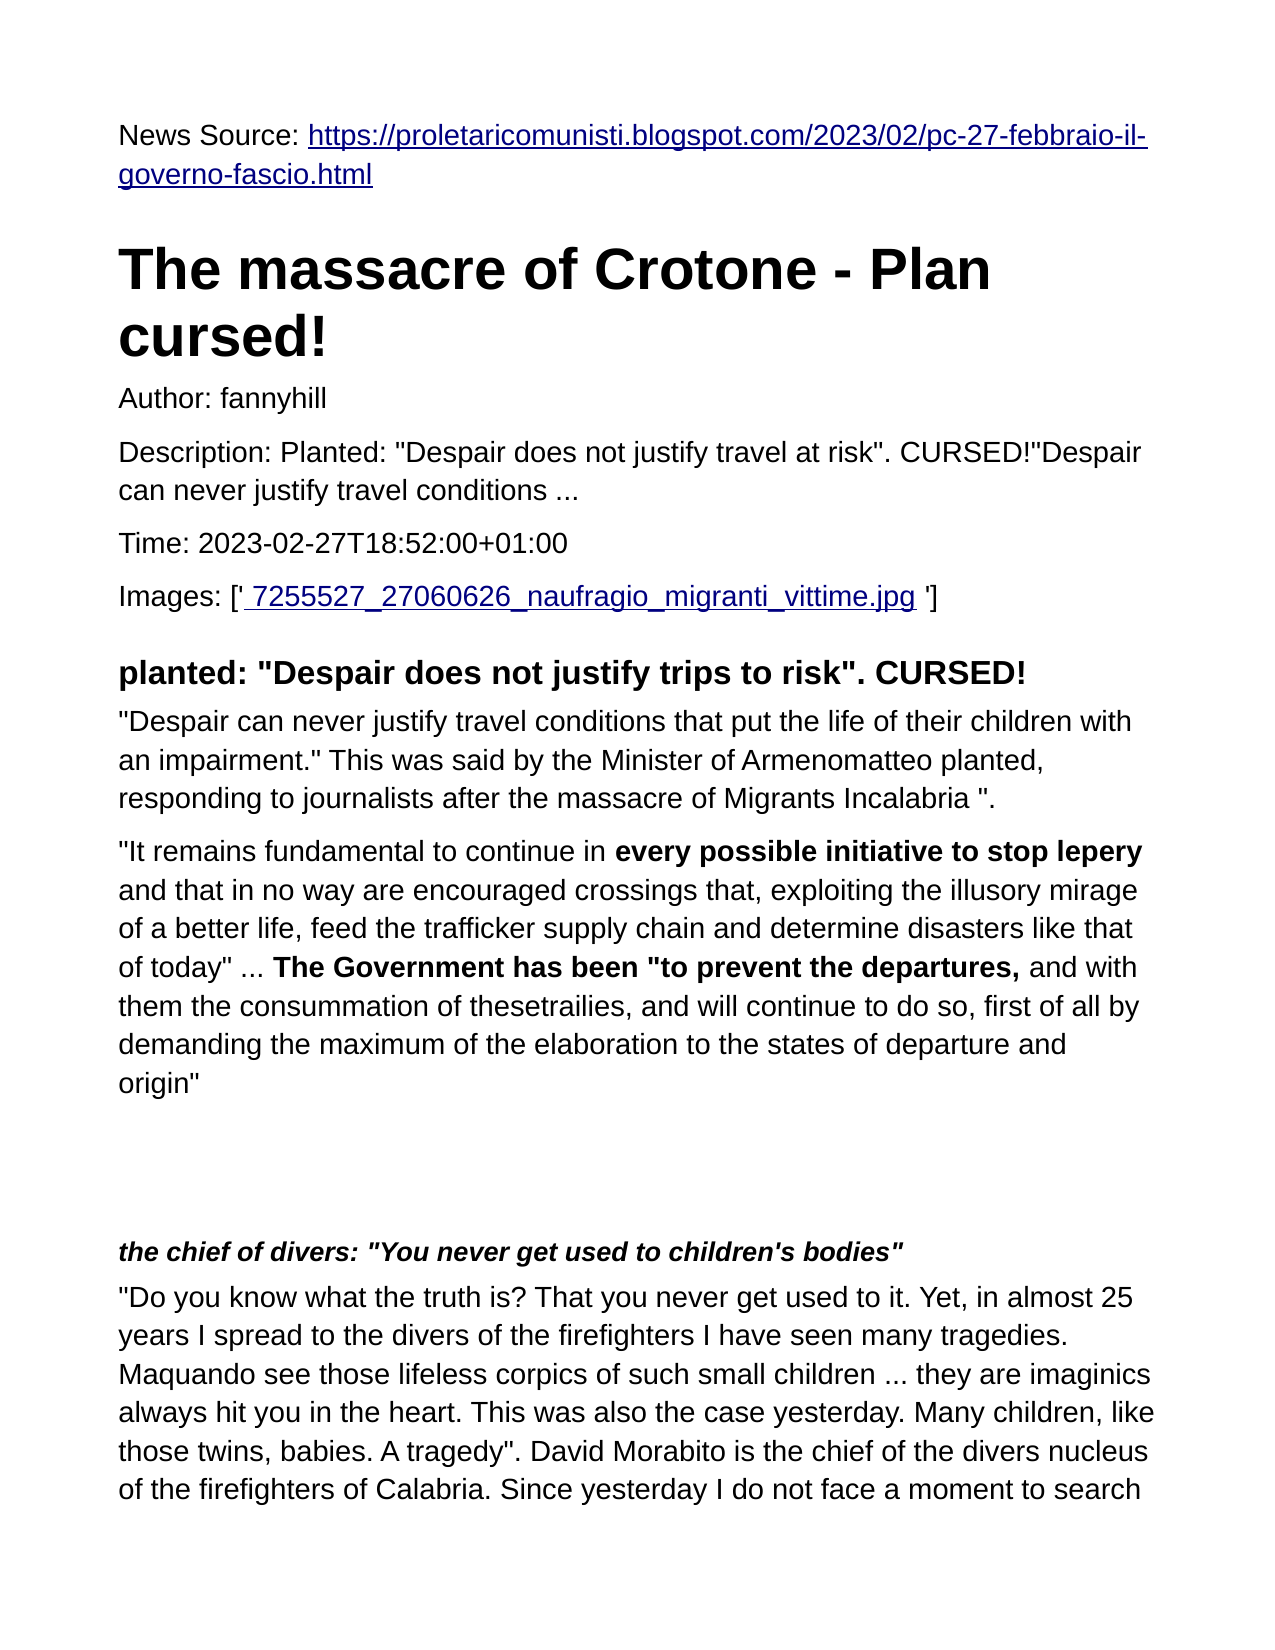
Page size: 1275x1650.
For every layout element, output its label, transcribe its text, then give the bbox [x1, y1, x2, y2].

text Description: Planted: "Despair does not justify travel at risk". CURSED!"Despair can never justify travel conditions ... [118, 434, 1157, 507]
subtitle The massacre of Crotone - Plan cursed! [118, 235, 1157, 369]
text "Do you know what the truth is? That you never get used to it. Yet, in almost 25 years I spread to the divers of the firefighters I have seen many tragedies. Maquando see those lifeless corpics of such small children ... they are imaginics always hit you in the heart. This was also the case yesterday. Many children, like those twins, babies. A tragedy". David Morabito is the chief of the divers nucleus of the firefighters of Calabria. Since yesterday I do not face a moment to search [118, 1280, 1157, 1506]
text Images: [' 7255527_27060626_naufragio_migranti_vittime.jpg '] [118, 579, 1157, 613]
text "Despair can never justify travel conditions that put the life of their children with an impairment." This was said by the Minister of Armenomatteo planted, responding to journalists after the massacre of Migrants Incalabria ". [118, 704, 1157, 815]
text "It remains fundamental to continue in every possible initiative to stop lepery and that in no way are encouraged crossings that, exploiting the illusory mirage of a better life, feed the trafficker supply chain and determine disasters like that of today" ... The Government has been "to prevent the departures, and with them the consummation of thesetrailies, and will continue to do so, first of all by demanding the maximum of the elaboration to the states of departure and origin" [118, 834, 1157, 1099]
text News Source: https://proletaricomunisti.blogspot.com/2023/02/pc-27-febbraio-il-governo-fascio.html [118, 118, 1157, 190]
subtitle the chief of divers: "You never get used to children's bodies" [118, 1236, 1157, 1267]
text Time: 2023-02-27T18:52:00+01:00 [118, 526, 1157, 560]
text Author: fannyhill [118, 381, 1157, 415]
subtitle planted: "Despair does not justify trips to risk". CURSED! [118, 653, 1157, 692]
